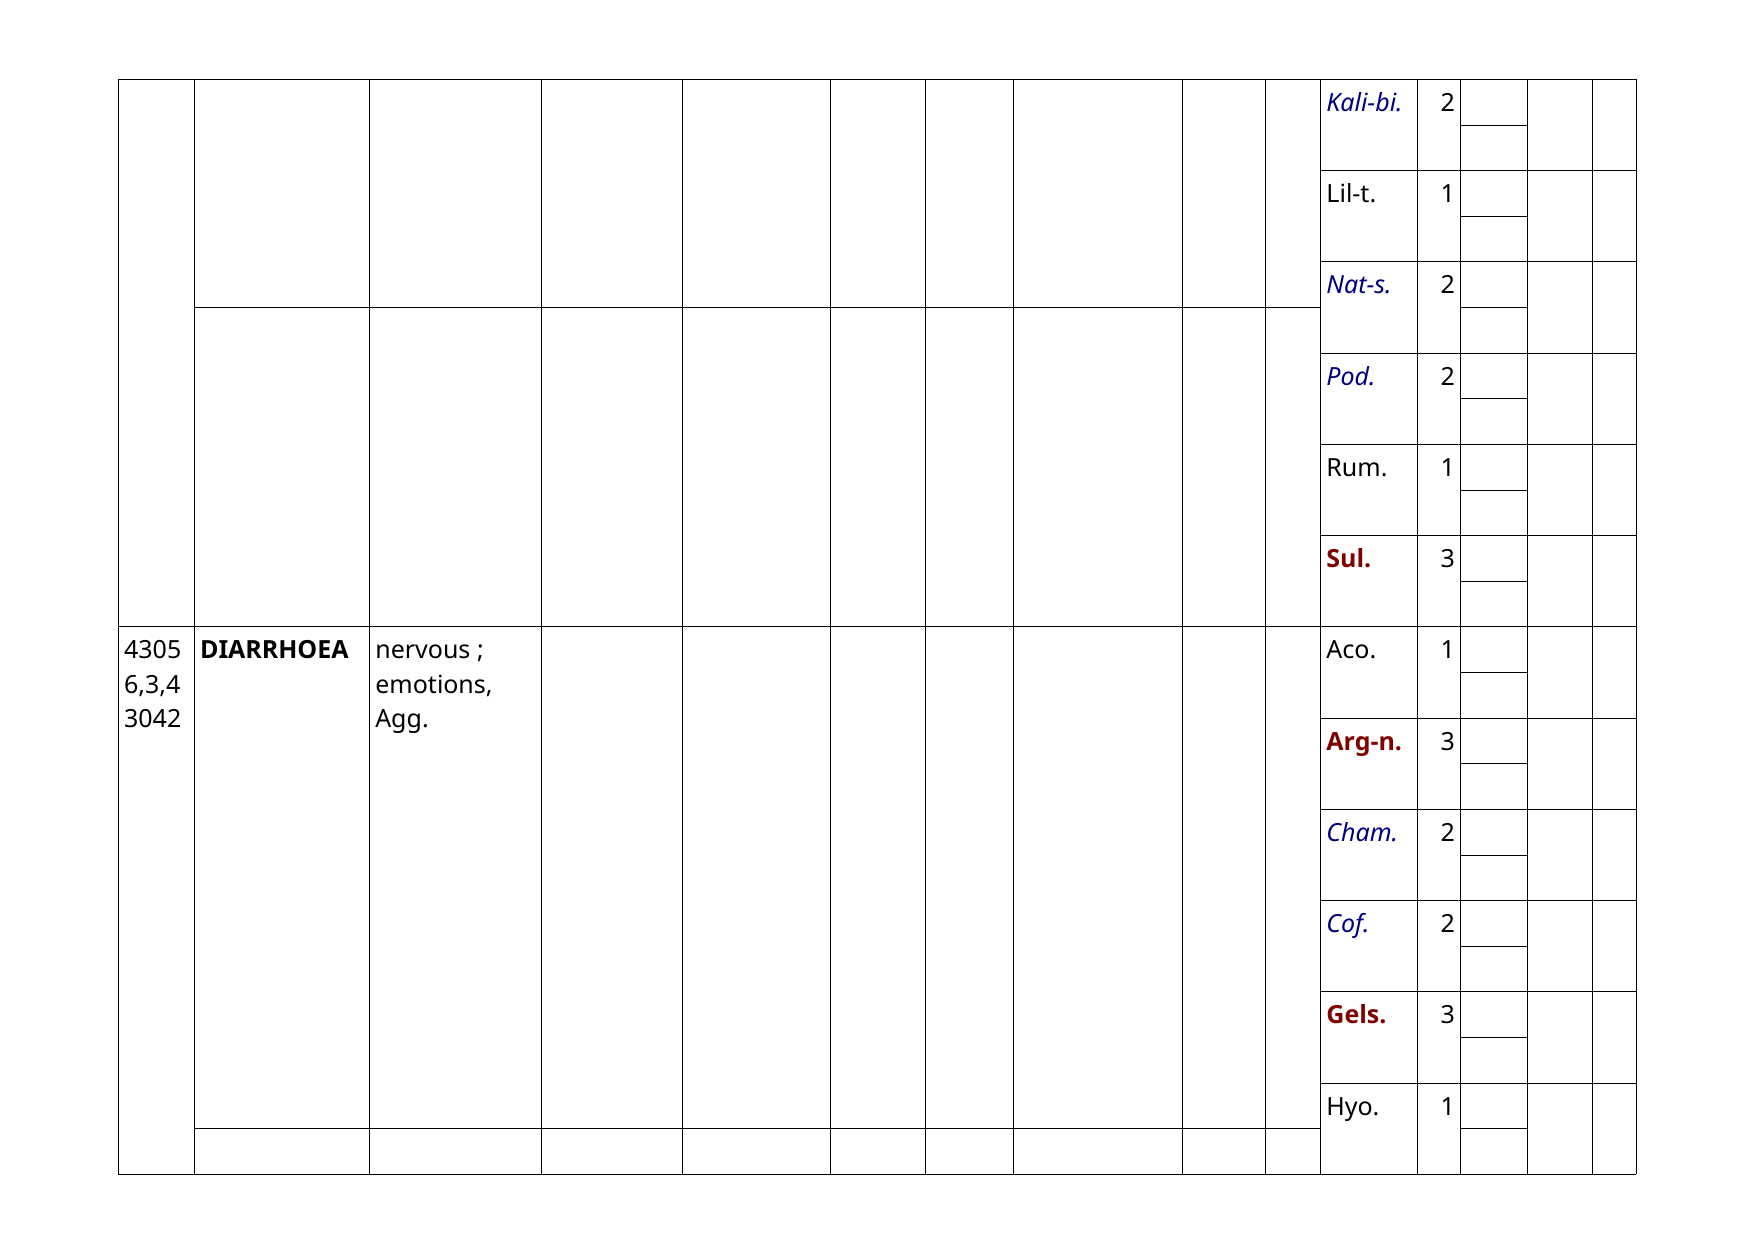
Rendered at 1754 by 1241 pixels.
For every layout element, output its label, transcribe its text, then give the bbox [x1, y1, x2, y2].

table_cell [926, 308, 1013, 626]
table_cell Cham. [1321, 810, 1417, 900]
table_cell [370, 80, 541, 307]
table_cell [1014, 1129, 1182, 1174]
table_cell [1593, 80, 1636, 170]
table_cell 43056,3,43042 [119, 627, 194, 1174]
table_cell [1461, 673, 1527, 718]
table_cell [1593, 1084, 1636, 1174]
table_cell [1461, 445, 1527, 489]
table_cell [1266, 1129, 1320, 1174]
table_cell [1461, 719, 1527, 763]
table_cell diarrhoea [195, 627, 369, 1128]
table_cell [1528, 901, 1592, 991]
table_cell [683, 308, 830, 626]
table_cell [1461, 856, 1527, 900]
table_cell [1461, 1129, 1527, 1174]
table_cell [683, 627, 830, 1128]
table_cell [1461, 901, 1527, 946]
table_cell [1266, 308, 1320, 626]
table_cell [1461, 354, 1527, 398]
table_cell Arg-n. [1321, 719, 1417, 809]
table_cell [1528, 992, 1592, 1083]
table_cell 1 [1418, 1084, 1460, 1174]
table_cell Cof. [1321, 901, 1417, 991]
table_cell [195, 80, 369, 307]
table_cell [1528, 80, 1592, 170]
table_cell [1461, 947, 1527, 991]
table_cell Rum. [1321, 445, 1417, 535]
table_cell [1461, 399, 1527, 444]
table_cell [1266, 627, 1320, 1128]
table_cell [831, 308, 925, 626]
table_cell [542, 627, 682, 1128]
table_cell [370, 308, 541, 626]
table_cell [1528, 171, 1592, 261]
table_cell 2 [1418, 354, 1460, 444]
table_cell [1593, 810, 1636, 900]
table_cell [542, 1129, 682, 1174]
table_cell [1528, 536, 1592, 626]
table_cell [926, 80, 1013, 307]
table_cell [1528, 719, 1592, 809]
table_cell [831, 1129, 925, 1174]
table_cell [1593, 171, 1636, 261]
table_cell 2 [1418, 80, 1460, 170]
table_cell 1 [1418, 627, 1460, 718]
table_cell [1461, 1038, 1527, 1083]
table_cell Gels. [1321, 992, 1417, 1083]
table_cell [1461, 992, 1527, 1037]
table_cell Sul. [1321, 536, 1417, 626]
table_cell [926, 1129, 1013, 1174]
table_cell [1183, 627, 1265, 1128]
table_cell [1266, 80, 1320, 307]
table_cell [195, 1129, 369, 1174]
table_cell [119, 80, 194, 626]
table_cell [1014, 308, 1182, 626]
table_cell [1461, 764, 1527, 809]
table_cell 1 [1418, 445, 1460, 535]
table_cell [1593, 262, 1636, 353]
table_cell Aco. [1321, 627, 1417, 718]
table_cell [683, 80, 830, 307]
table_cell Nat-s. [1321, 262, 1417, 353]
table_cell [542, 80, 682, 307]
table_cell 2 [1418, 810, 1460, 900]
table_cell [1461, 582, 1527, 626]
table_cell [1528, 810, 1592, 900]
table_cell [1461, 627, 1527, 672]
table_cell [1461, 126, 1527, 170]
table_cell [1183, 1129, 1265, 1174]
table_cell Lil-t. [1321, 171, 1417, 261]
table_cell 3 [1418, 719, 1460, 809]
table_cell [1528, 262, 1592, 353]
table_cell 2 [1418, 262, 1460, 353]
table_cell [1593, 445, 1636, 535]
table_cell [1593, 992, 1636, 1083]
table_cell [1183, 308, 1265, 626]
table_cell [1461, 80, 1527, 124]
table_cell [926, 627, 1013, 1128]
table_cell [1461, 536, 1527, 581]
table_cell [1461, 491, 1527, 535]
table_cell [1593, 536, 1636, 626]
table_cell Hyo. [1321, 1084, 1417, 1174]
table_cell [1461, 262, 1527, 307]
table_cell [1461, 810, 1527, 854]
table_cell [1593, 354, 1636, 444]
table_cell [1461, 308, 1527, 353]
table_cell [1528, 445, 1592, 535]
table_cell Pod. [1321, 354, 1417, 444]
table_cell [831, 80, 925, 307]
table_cell 2 [1418, 901, 1460, 991]
table_cell [831, 627, 925, 1128]
table_cell [542, 308, 682, 626]
table_cell [1593, 719, 1636, 809]
table_cell 3 [1418, 992, 1460, 1083]
table_cell [1528, 354, 1592, 444]
table_cell Kali-bi. [1321, 80, 1417, 170]
table_cell 1 [1418, 171, 1460, 261]
table_cell [1014, 627, 1182, 1128]
table_cell [683, 1129, 830, 1174]
table_cell [1593, 901, 1636, 991]
table_cell [1461, 171, 1527, 216]
table_cell [1461, 1084, 1527, 1128]
table_cell [1183, 80, 1265, 307]
table_cell 3 [1418, 536, 1460, 626]
table_cell [370, 1129, 541, 1174]
table_cell [1461, 217, 1527, 261]
table_cell [195, 308, 369, 626]
table_cell nervous ; emotions, Agg. [370, 627, 541, 1128]
table_cell [1014, 80, 1182, 307]
table_cell [1528, 627, 1592, 718]
table_cell [1593, 627, 1636, 718]
table_cell [1528, 1084, 1592, 1174]
